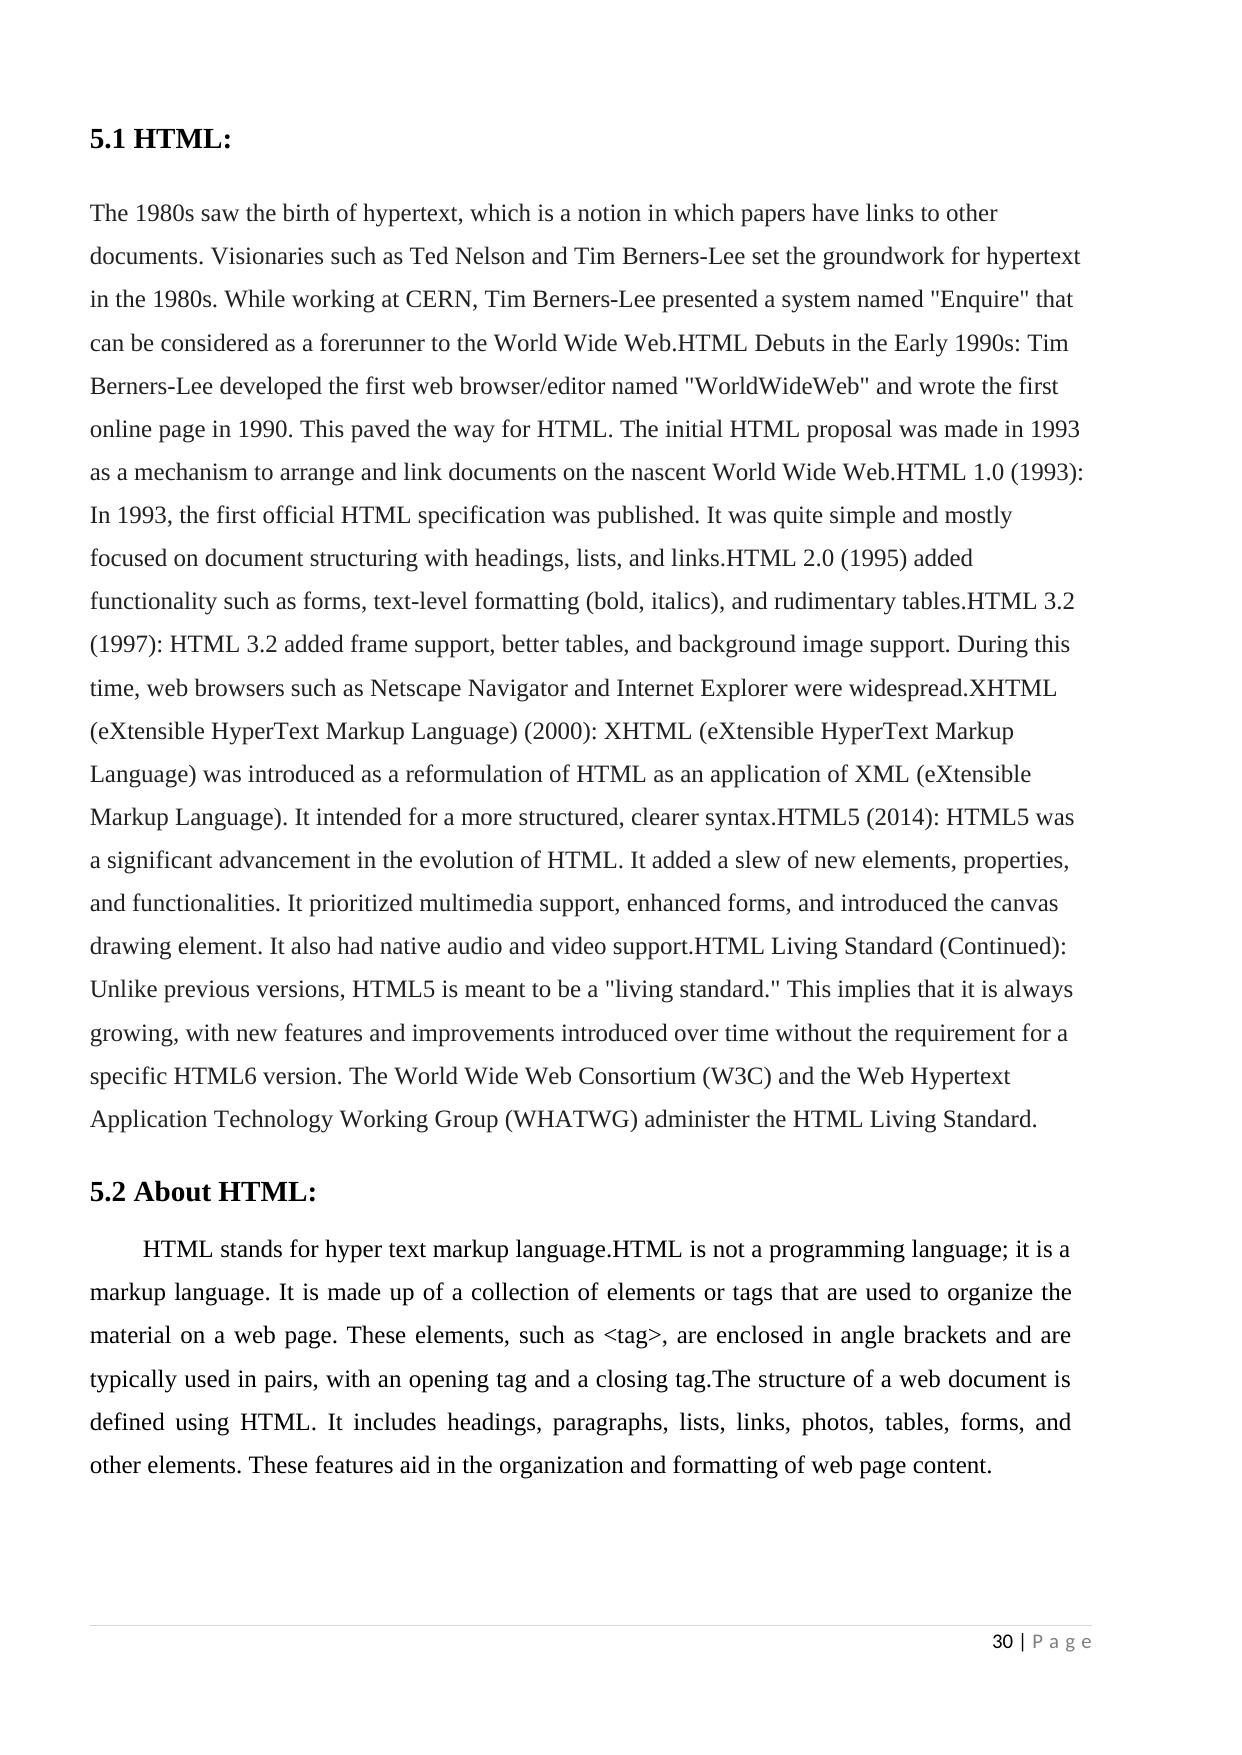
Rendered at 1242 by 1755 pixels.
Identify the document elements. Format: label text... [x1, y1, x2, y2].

text HTML stands for hyper text markup language.HTML is not a programming language; it is a markup language. It is made up of a collection of elements or tags that are used to organize the material on a web page. These elements, such as <tag>, are enclosed in angle brackets and are typically used in pairs, with an opening tag and a closing tag.The structure of a web document is defined using HTML. It includes headings, paragraphs, lists, links, photos, tables, forms, and other elements. These features aid in the organization and formatting of web page content. [89, 1234, 1073, 1479]
text 5.2 About HTML: [89, 1174, 1092, 1208]
text The 1980s saw the birth of hypertext, which is a notion in which papers have links to other documents. Visionaries such as Ted Nelson and Tim Berners-Lee set the groundwork for hypertext in the 1980s. While working at CERN, Tim Berners-Lee presented a system named "Enquire" that can be considered as a forerunner to the World Wide Web.HTML Debuts in the Early 1990s: Tim Berners-Lee developed the first web browser/editor named "WorldWideWeb" and wrote the first online page in 1990. This paved the way for HTML. The initial HTML proposal was made in 1993 as a mechanism to arrange and link documents on the nascent World Wide Web.HTML 1.0 (1993): In 1993, the first official HTML specification was published. It was quite simple and mostly focused on document structuring with headings, lists, and links.HTML 2.0 (1995) added functionality such as forms, text-level formatting (bold, italics), and rudimentary tables.HTML 3.2 (1997): HTML 3.2 added frame support, better tables, and background image support. During this time, web browsers such as Netscape Navigator and Internet Explorer were widespread.XHTML (eXtensible HyperText Markup Language) (2000): XHTML (eXtensible HyperText Markup Language) was introduced as a reformulation of HTML as an application of XML (eXtensible Markup Language). It intended for a more structured, clearer syntax.HTML5 (2014): HTML5 was a significant advancement in the evolution of HTML. It added a slew of new elements, properties, and functionalities. It prioritized multimedia support, enhanced forms, and introduced the canvas drawing element. It also had native audio and video support.HTML Living Standard (Continued): Unlike previous versions, HTML5 is meant to be a "living standard." This implies that it is always growing, with new features and improvements introduced over time without the requirement for a specific HTML6 version. The World Wide Web Consortium (W3C) and the Web Hypertext Application Technology Working Group (WHATWG) administer the HTML Living Standard. [89, 198, 1092, 1133]
text 5.1 HTML: [89, 122, 1092, 155]
